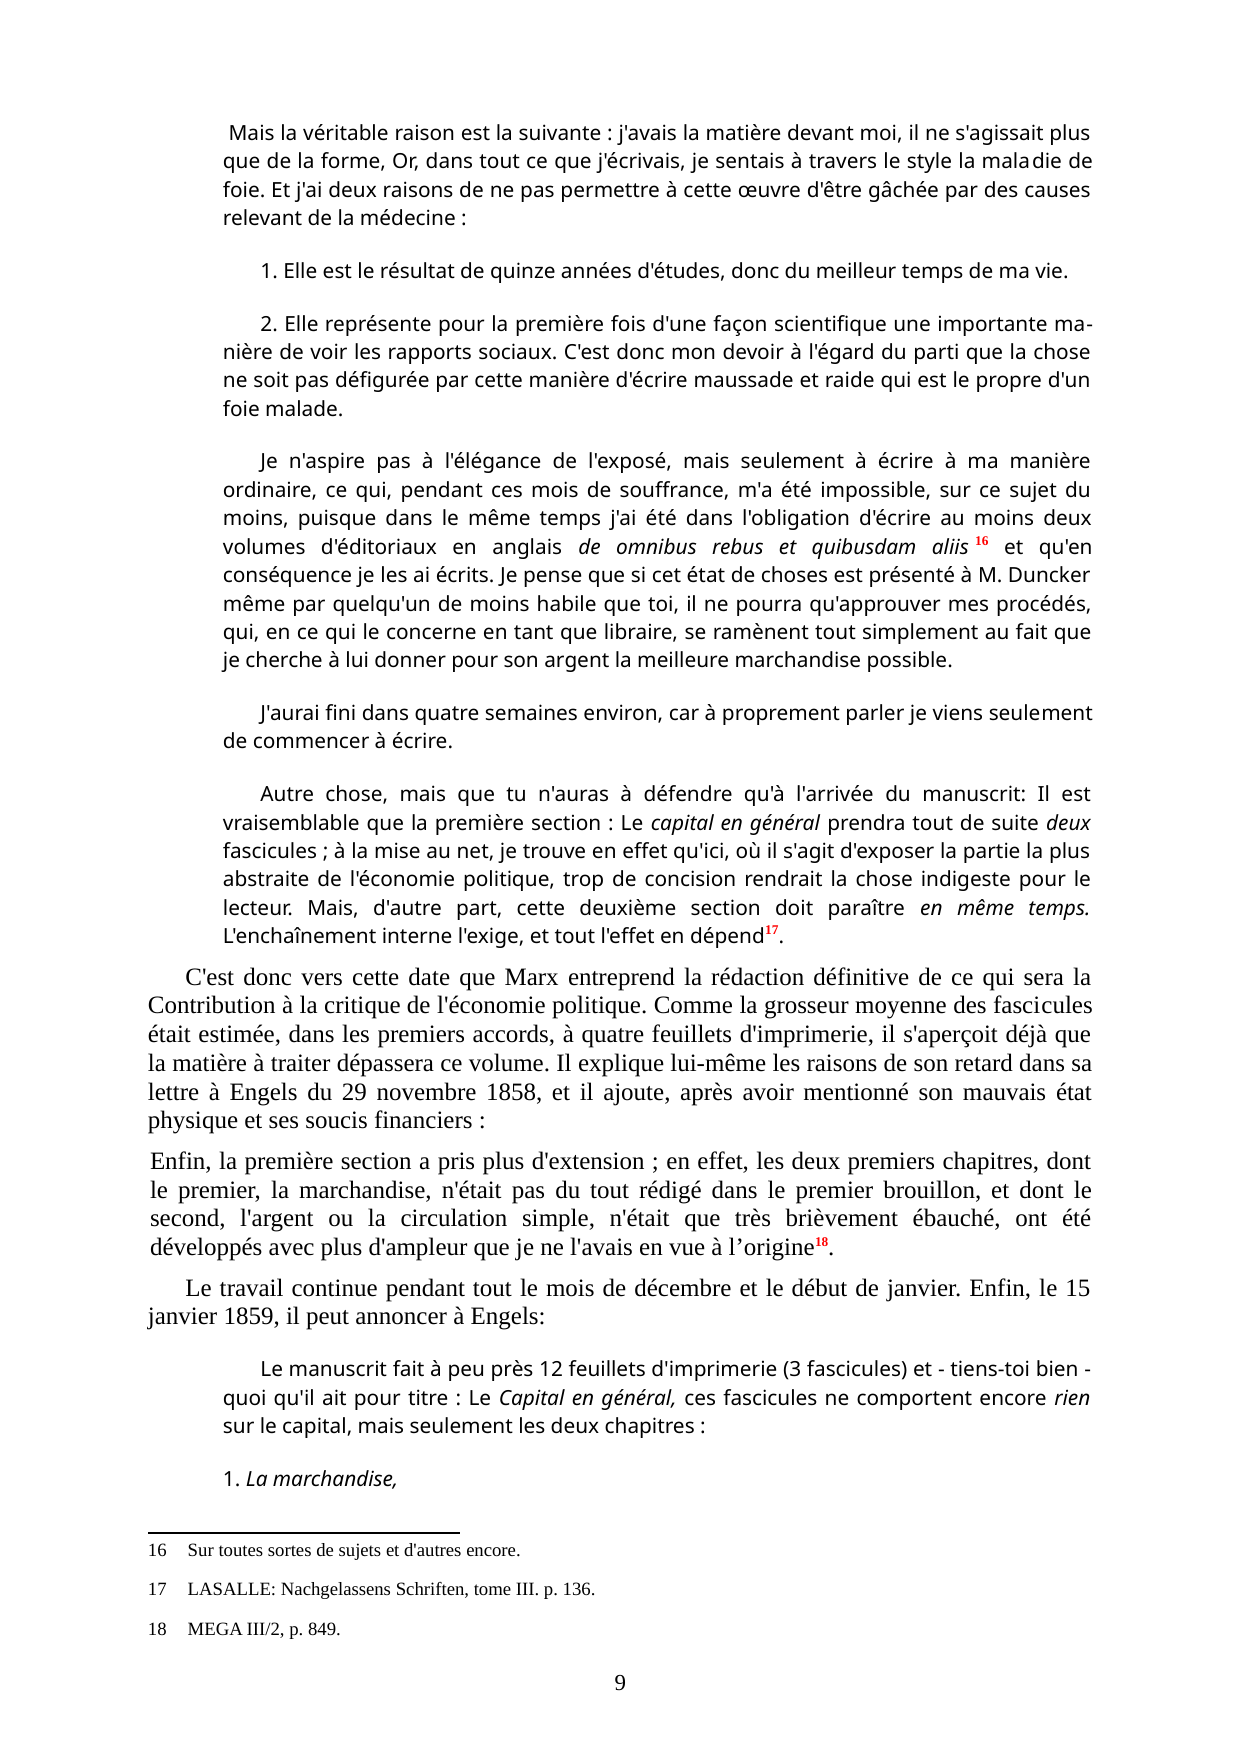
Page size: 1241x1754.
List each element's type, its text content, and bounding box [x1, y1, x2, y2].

text Le travail continue pendant tout le mois de décembre et le début de janvier. Enfin, le 15 janvier 1859, il peut annoncer à Engels: [148, 1273, 1093, 1330]
text Le manuscrit fait à peu près 12 feuillets d'imprimerie (3 fascicules) et - tiens-toi bien - quoi qu'il ait pour titre : Le Capital en général, ces fascicules ne comportent encore rien sur le capital, mais seulement les deux chapitres : [223, 1354, 1093, 1440]
text Mais la véritable raison est la suivante : j'avais la matière devant moi, il ne s'agissait plus que de la forme, Or, dans tout ce que j'écrivais, je sentais à travers le style la mala­die de foie. Et j'ai deux raisons de ne pas permettre à cette œuvre d'être gâchée par des causes relevant de la médecine : [223, 118, 1093, 232]
text 1. Elle est le résultat de quinze années d'études, donc du meilleur temps de ma vie. [223, 256, 1093, 284]
text 1. La marchandise, [223, 1464, 1093, 1492]
text J'aurai fini dans quatre semaines environ, car à proprement parler je viens seule­ment de commencer à écrire. [223, 698, 1093, 755]
text MEGA III/2, p. 849. [148, 1617, 1093, 1639]
text Enfin, la première section a pris plus d'extension ; en effet, les deux premiers chapitres, dont le premier, la marchandise, n'était pas du tout rédigé dans le premier brouillon, et dont le second, l'argent ou la circulation simple, n'était que très brièvement ébauché, ont été développés avec plus d'ampleur que je ne l'avais en vue à l’origine. [150, 1146, 1093, 1261]
text C'est donc vers cette date que Marx entreprend la rédaction définitive de ce qui sera la Contribution à la critique de l'économie politique. Comme la grosseur moyenne des fasci­cules était estimée, dans les premiers accords, à quatre feuillets d'imprimerie, il s'aperçoit déjà que la matière à traiter dépassera ce volume. Il explique lui-même les raisons de son retard dans sa lettre à Engels du 29 novembre 1858, et il ajoute, après avoir mentionné son mauvais état physique et ses soucis financiers : [148, 962, 1093, 1134]
text LASALLE: Nachgelassens Schriften, tome III. p. 136. [148, 1578, 1093, 1600]
text 2. Elle représente pour la première fois d'une façon scientifique une importante ma­nière de voir les rapports sociaux. C'est donc mon devoir à l'égard du parti que la chose ne soit pas défigurée par cette manière d'écrire maussade et raide qui est le propre d'un foie malade. [223, 309, 1093, 422]
text Sur toutes sortes de sujets et d'autres encore. [148, 1539, 1093, 1561]
text Je n'aspire pas à l'élégance de l'exposé, mais seulement à écrire à ma manière ordinaire, ce qui, pendant ces mois de souffrance, m'a été impossible, sur ce sujet du moins, puisque dans le même temps j'ai été dans l'obligation d'écrire au moins deux volu­mes d'éditoriaux en anglais de omnibus rebus et quibusdam aliis et qu'en conséquence je les ai écrits. Je pense que si cet état de choses est présenté à M. Duncker même par quelqu'un de moins habile que toi, il ne pourra qu'approuver mes procédés, qui, en ce qui le concerne en tant que libraire, se ramènent tout simplement au fait que je cherche à lui donner pour son argent la meilleure marchandise possible. [223, 447, 1093, 674]
text Autre chose, mais que tu n'auras à défendre qu'à l'arrivée du manuscrit: Il est vraisemblable que la première section : Le capital en général prendra tout de suite deux fascicules ; à la mise au net, je trouve en effet qu'ici, où il s'agit d'exposer la partie la plus abstraite de l'économie politique, trop de concision rendrait la chose indigeste pour le lecteur. Mais, d'autre part, cette deuxième section doit paraître en même temps. L'enchaînement interne l'exige, et tout l'effet en dépend. [223, 779, 1093, 950]
